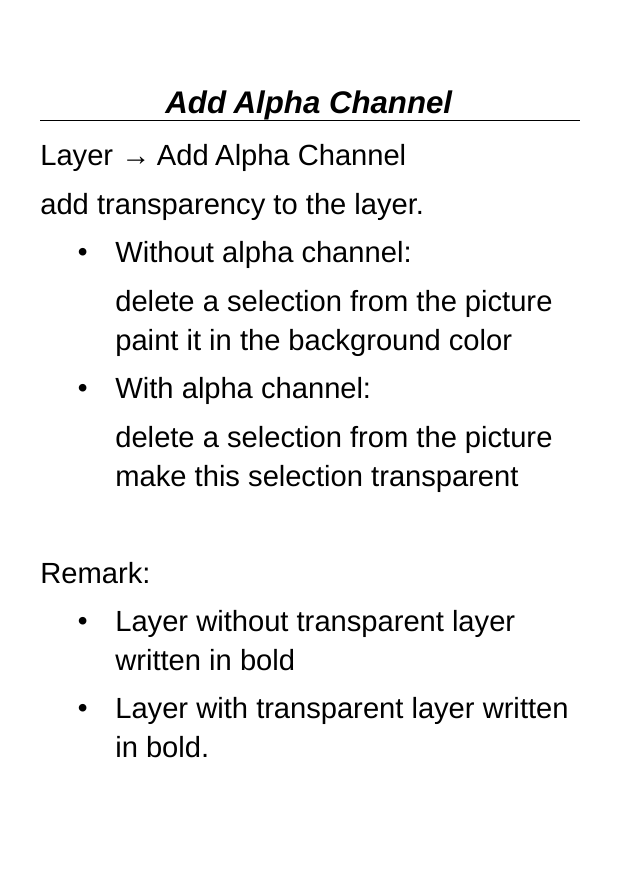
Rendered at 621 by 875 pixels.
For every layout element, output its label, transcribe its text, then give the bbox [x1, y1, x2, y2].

list With alpha channel: [78, 371, 580, 405]
list Without alpha channel: [78, 235, 580, 269]
list Layer without transparent layer written in bold [78, 604, 580, 676]
text Remark: [40, 556, 580, 589]
list Layer with transparent layer written in bold. [78, 691, 580, 764]
list delete a selection from the picture paint it in the background color [78, 284, 580, 356]
text Layer → Add Alpha Channel [40, 138, 580, 172]
subtitle Add Alpha Channel [40, 84, 580, 120]
list delete a selection from the picture make this selection transparent [78, 420, 580, 492]
text add transparency to the layer. [40, 187, 580, 220]
